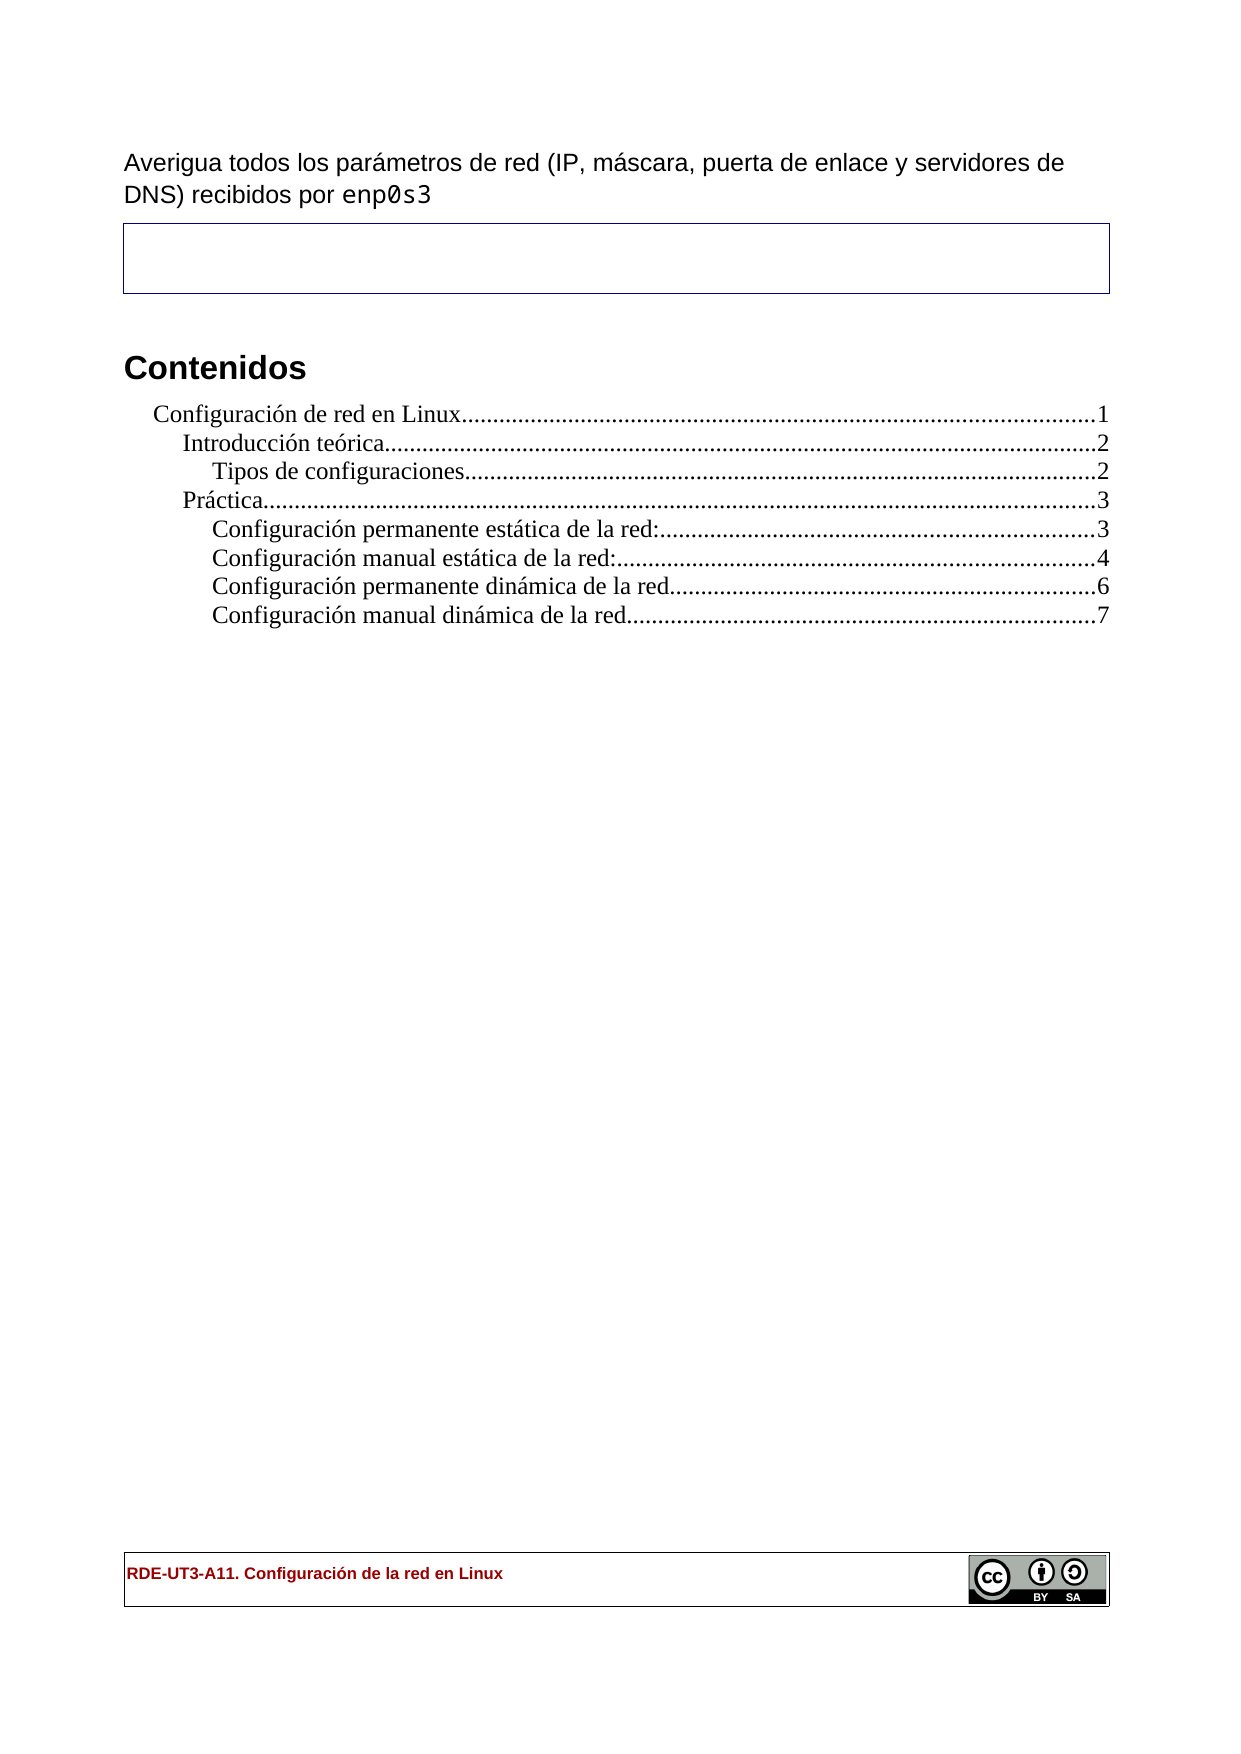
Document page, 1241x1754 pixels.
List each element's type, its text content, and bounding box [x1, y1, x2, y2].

text Práctica 3 [182, 485, 1109, 514]
subtitle Contenidos [123, 348, 1109, 386]
text Configuración manual dinámica de la red 7 [212, 600, 1109, 629]
text Configuración de red en Linux 1 [153, 399, 1109, 428]
text Introducción teórica 2 [182, 428, 1109, 456]
text Tipos de configuraciones 2 [212, 456, 1109, 485]
picture [968, 1555, 1107, 1604]
text Configuración manual estática de la red: 4 [212, 543, 1109, 571]
text Configuración permanente dinámica de la red 6 [212, 571, 1109, 600]
text Averigua todos los parámetros de red (IP, máscara, puerta de enlace y servidores de DNS) recibidos por enp0s3 [123, 148, 1109, 210]
table_header [124, 224, 1109, 293]
text Configuración permanente estática de la red: 3 [212, 514, 1109, 543]
